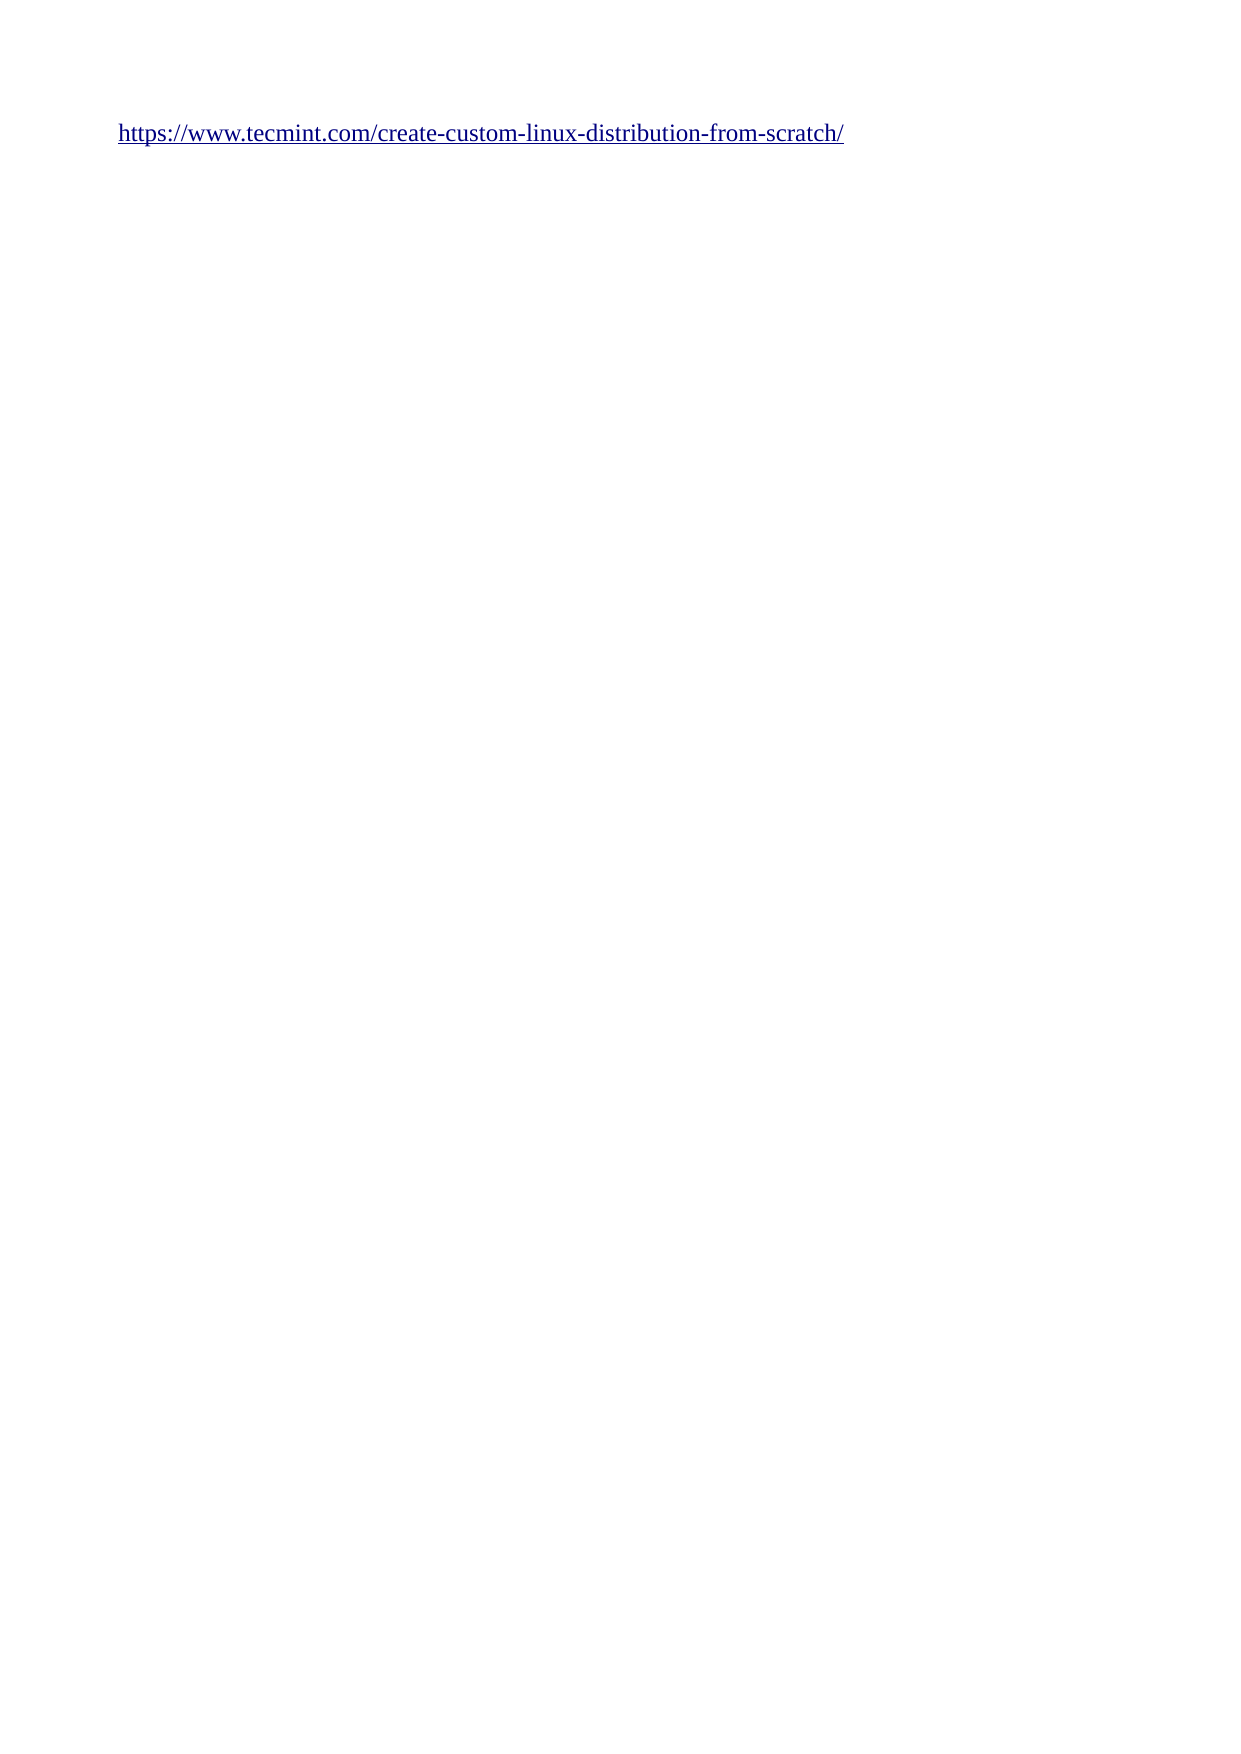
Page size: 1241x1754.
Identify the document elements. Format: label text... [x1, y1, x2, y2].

text https://www.tecmint.com/create-custom-linux-distribution-from-scratch/ [118, 118, 1122, 147]
